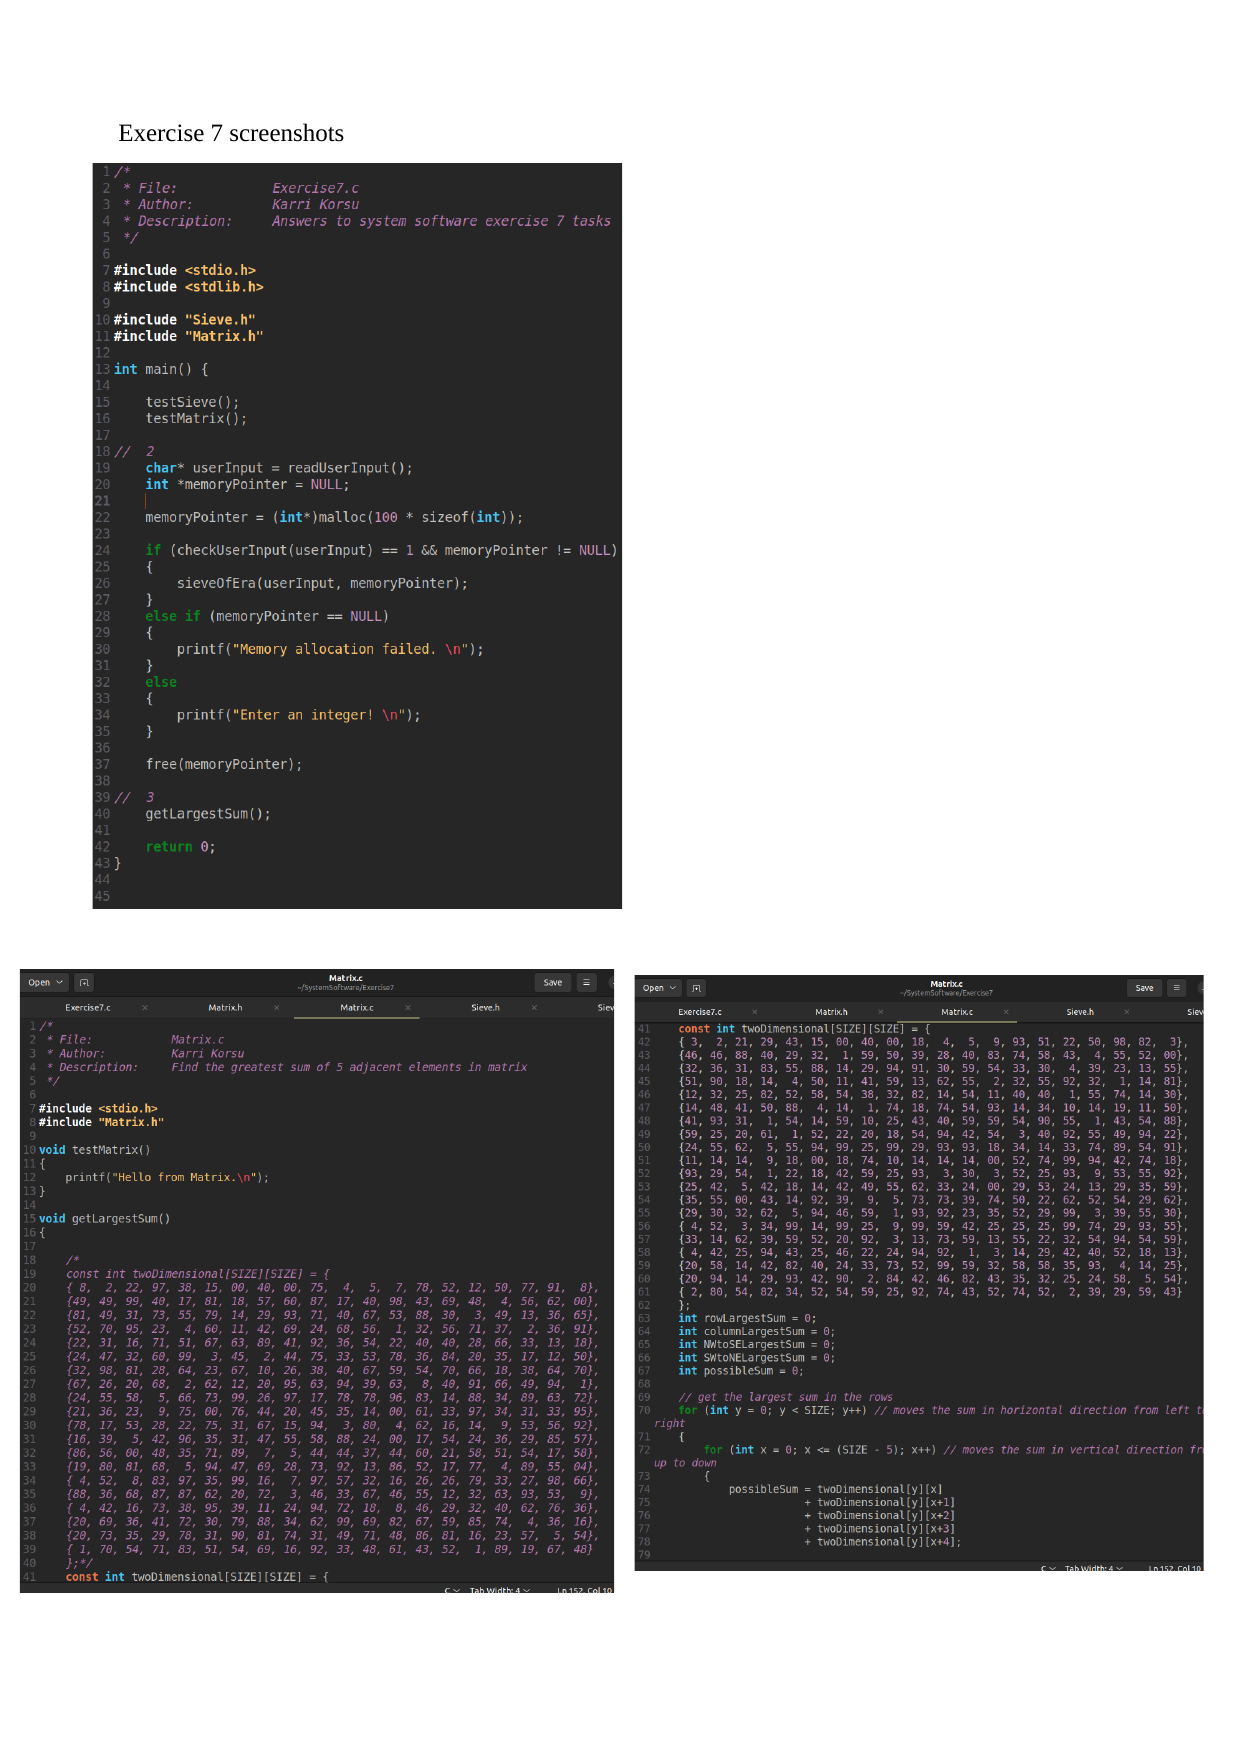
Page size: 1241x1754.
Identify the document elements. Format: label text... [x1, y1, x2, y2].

picture [92, 163, 623, 909]
picture [19, 969, 615, 1593]
text Exercise 7 screenshots [118, 118, 1122, 147]
picture [634, 975, 1204, 1571]
